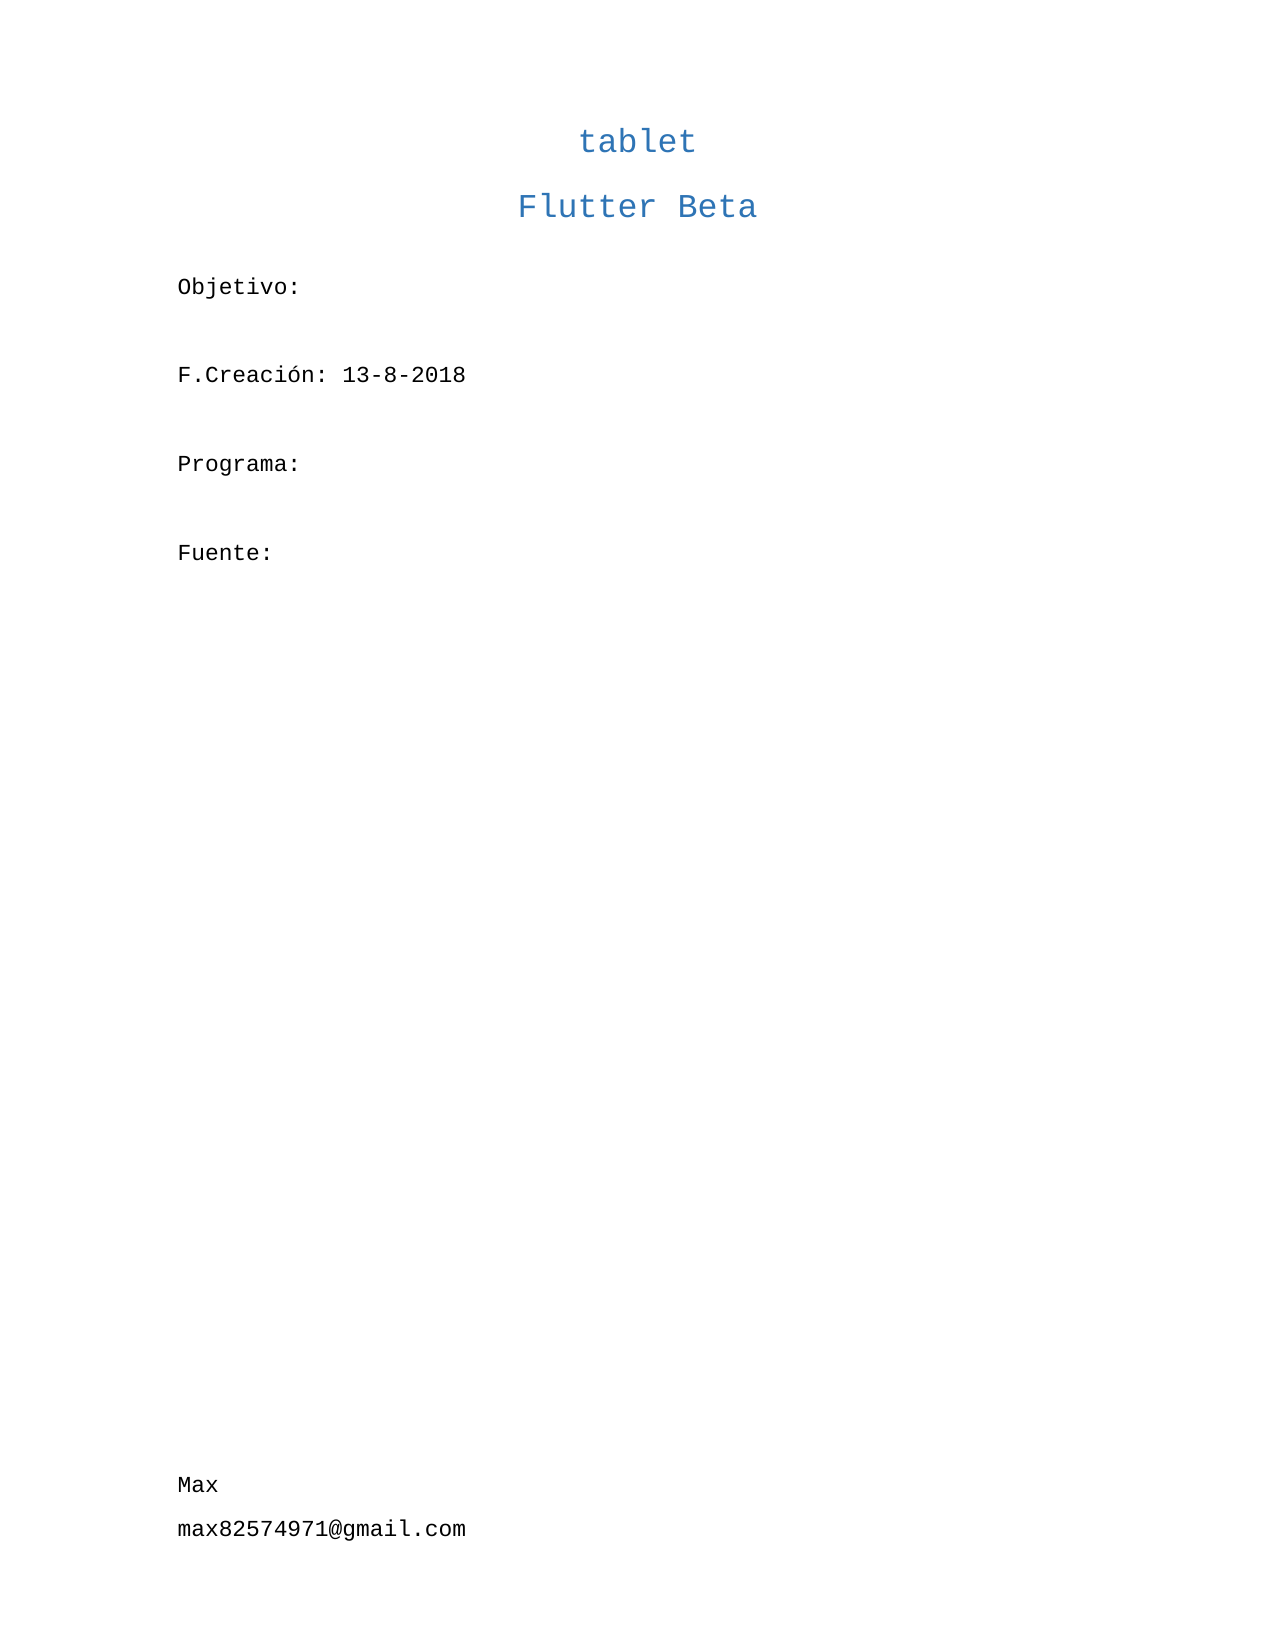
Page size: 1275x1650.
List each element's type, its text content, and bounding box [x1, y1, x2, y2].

text F.Creación: 13-8-2018 [177, 364, 1098, 390]
subtitle tablet [177, 125, 1098, 163]
text Fuente: [177, 541, 1098, 567]
text Programa: [177, 452, 1098, 478]
text max82574971@gmail.com [177, 1517, 1098, 1543]
subtitle Flutter Beta [177, 190, 1098, 228]
text Max [177, 1473, 1098, 1499]
text Objetivo: [177, 275, 1098, 301]
